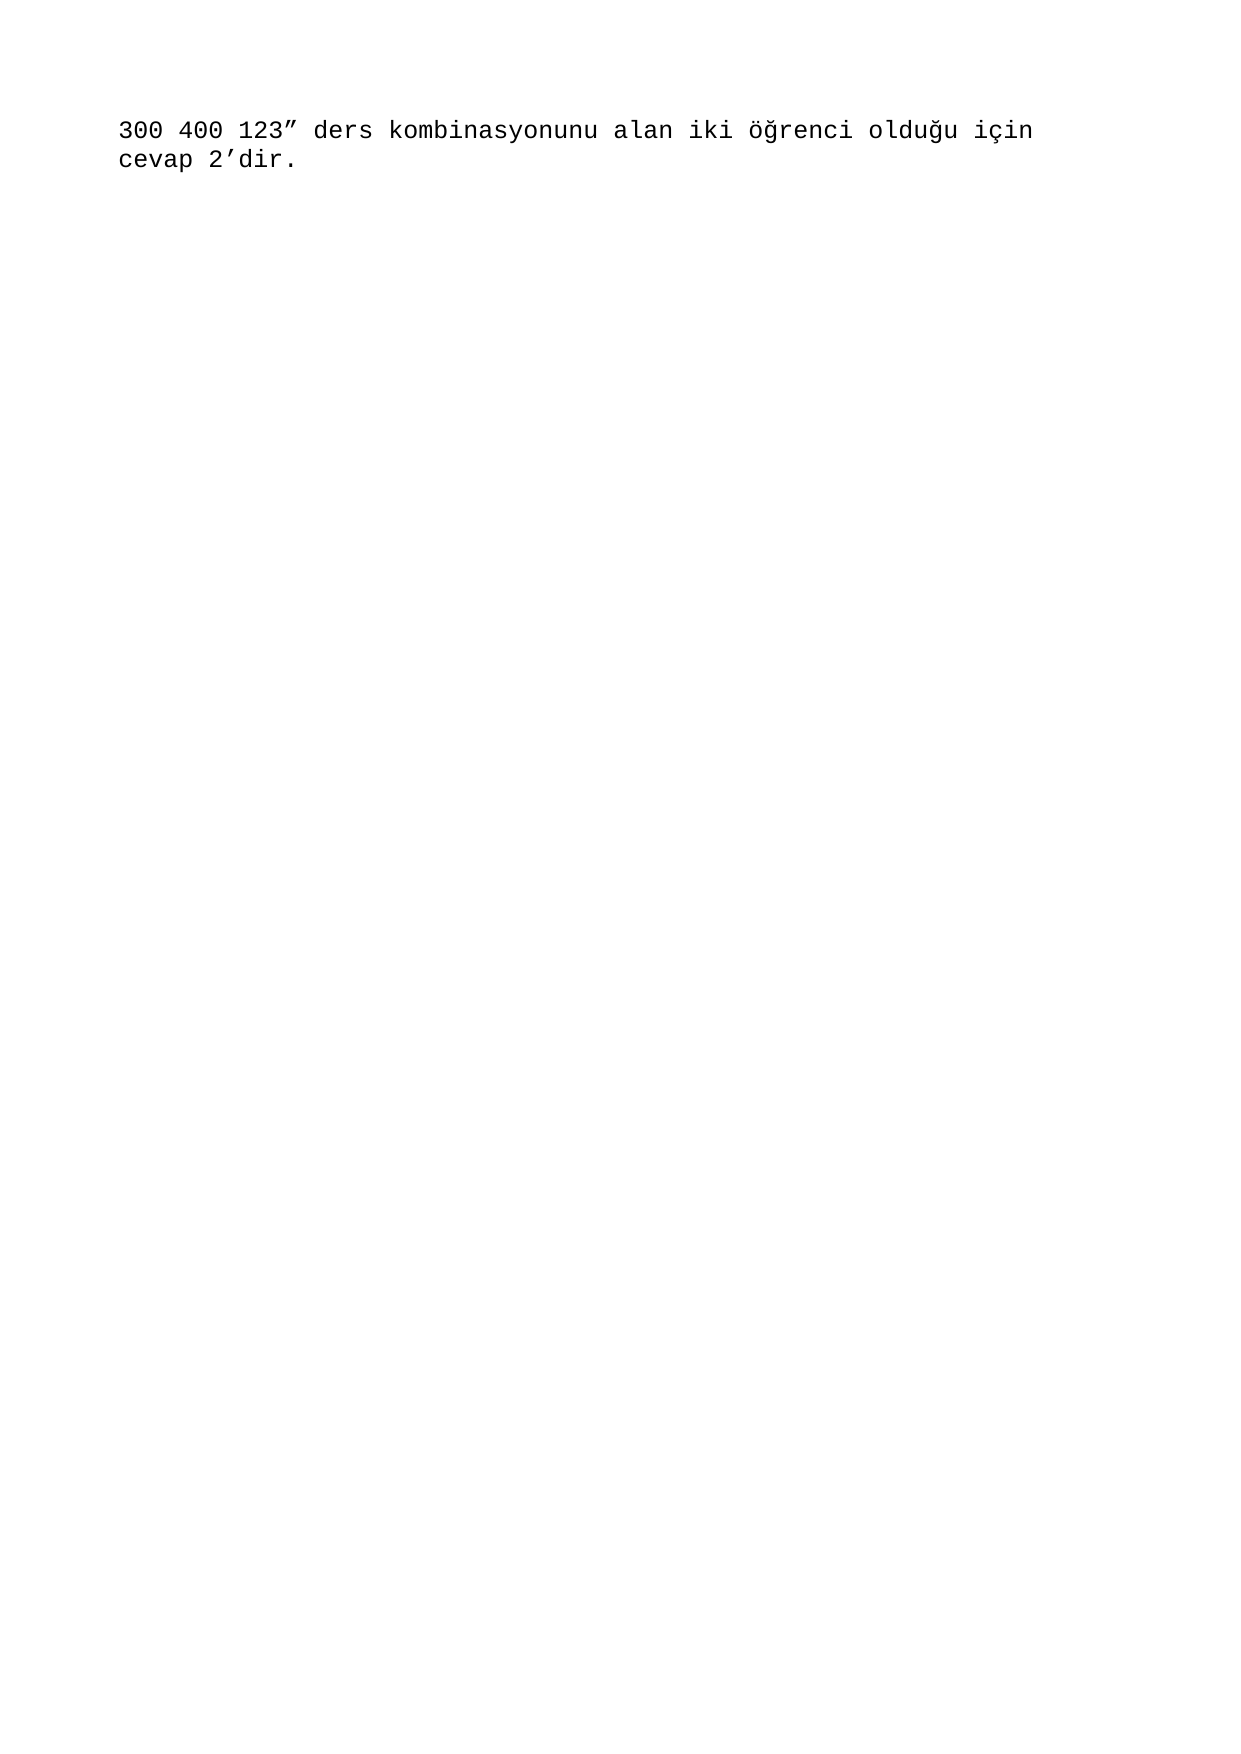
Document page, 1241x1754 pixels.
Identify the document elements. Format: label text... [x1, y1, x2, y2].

text 300 400 123” ders kombinasyonunu alan iki öğrenci olduğu için cevap 2’dir. [118, 118, 1122, 175]
